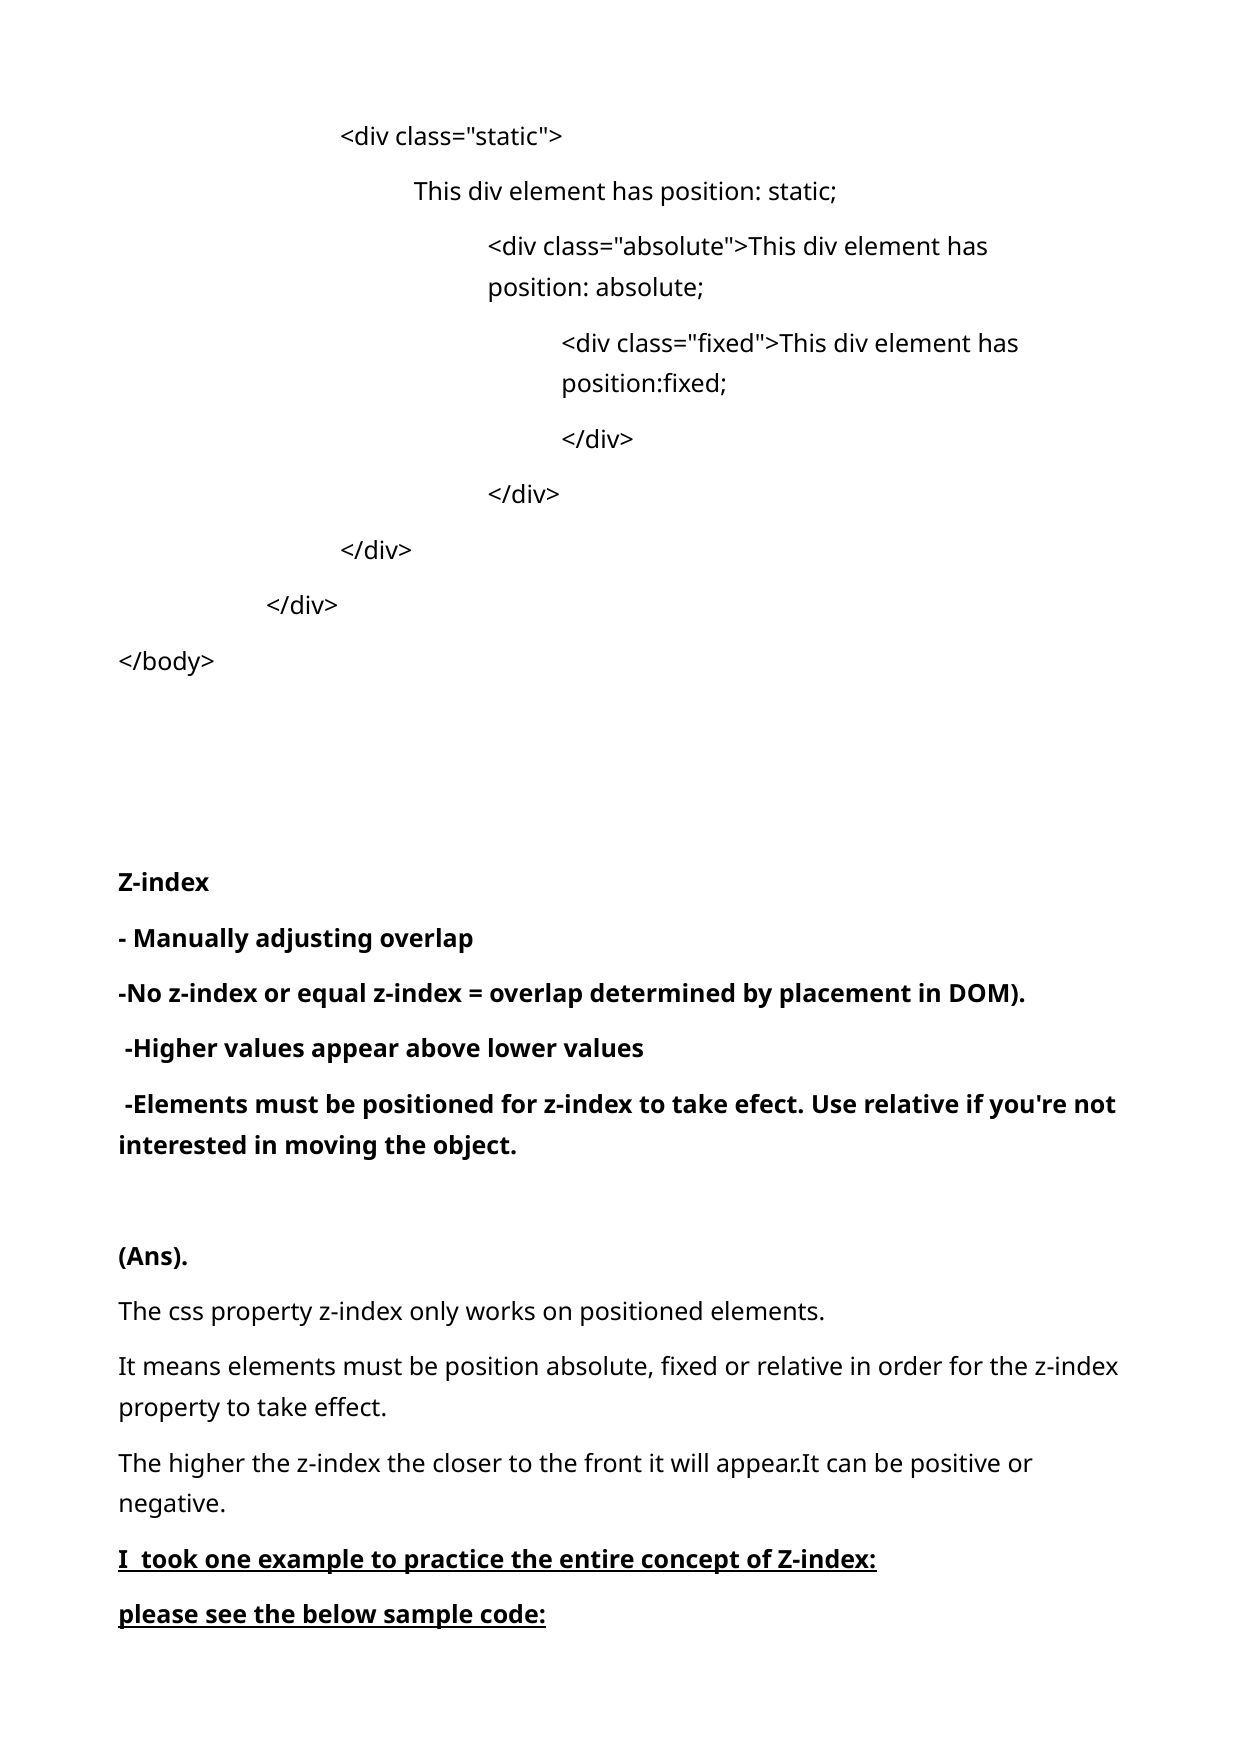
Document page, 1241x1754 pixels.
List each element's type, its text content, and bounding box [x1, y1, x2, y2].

text - Manually adjusting overlap [118, 920, 1122, 954]
text </div> [118, 421, 1122, 456]
text I took one example to practice the entire concept of Z-index: [118, 1541, 1122, 1576]
text -Elements must be positioned for z-index to take efect. Use relative if you're not interested in moving the object. [118, 1086, 1122, 1161]
text please see the below sample code: [118, 1597, 1122, 1631]
text Z-index [118, 865, 1122, 899]
text <div class="static"> [118, 118, 1122, 152]
text </div> [118, 477, 1122, 511]
text </body> [118, 643, 1122, 677]
text It means elements must be position absolute, fixed or relative in order for the z-index property to take effect. [118, 1349, 1122, 1424]
text <div class="fixed">This div element has position:fixed; [118, 325, 1122, 400]
text -Higher values appear above lower values [118, 1031, 1122, 1065]
text </div> [118, 588, 1122, 622]
text (Ans). [118, 1238, 1122, 1272]
text This div element has position: static; [118, 173, 1122, 208]
text The css property z-index only works on positioned elements. [118, 1293, 1122, 1328]
text -No z-index or equal z-index = overlap determined by placement in DOM). [118, 976, 1122, 1010]
text The higher the z-index the closer to the front it will appear.It can be positive or negative. [118, 1445, 1122, 1520]
text <div class="absolute">This div element has position: absolute; [118, 229, 1122, 304]
text </div> [118, 532, 1122, 566]
